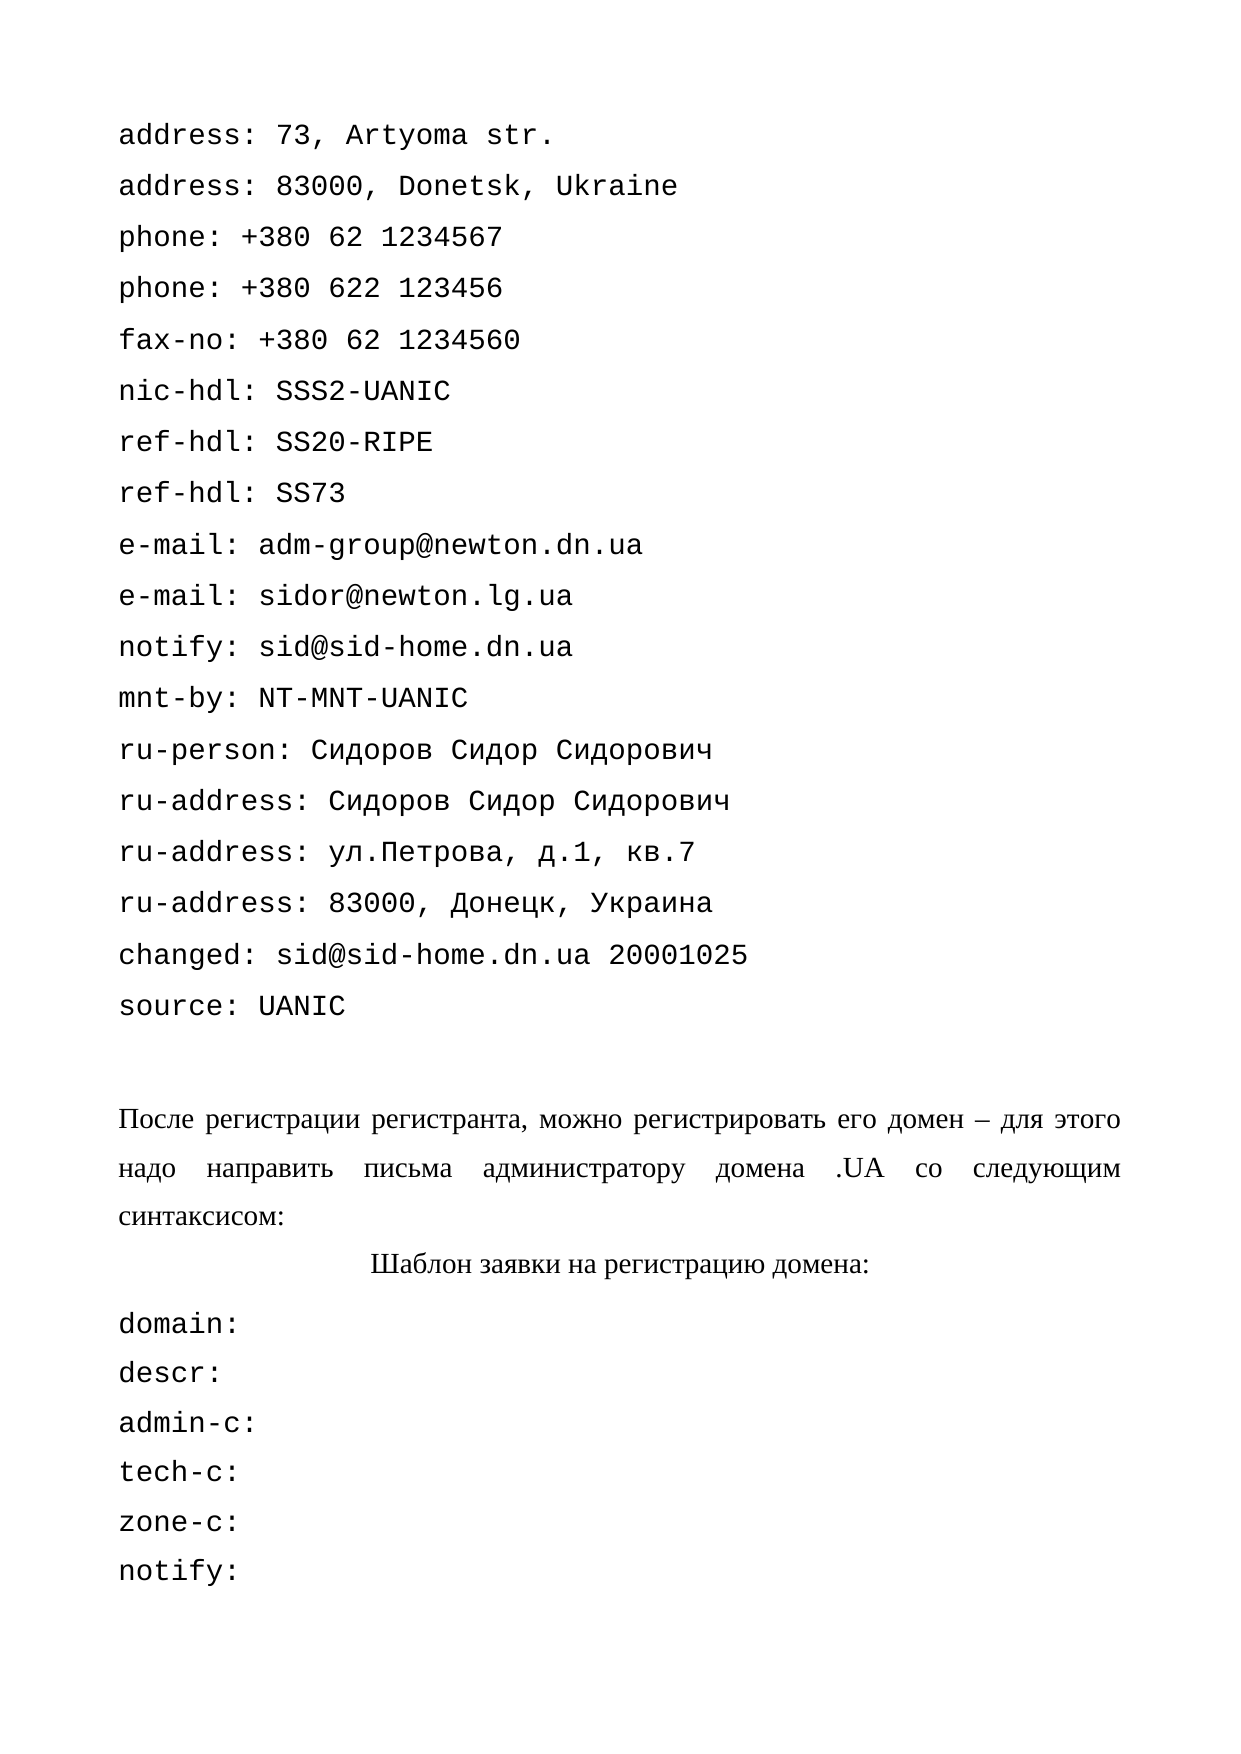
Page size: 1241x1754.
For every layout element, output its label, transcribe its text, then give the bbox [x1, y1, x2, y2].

text domain: descr: admin-c: tech-c: zone-c: notify: [118, 1309, 1122, 1589]
text address: 73, Artyoma str. address: 83000, Donetsk, Ukraine phone: +380 62 1234567 phone: +380 622 123456 fax-no: +380 62 1234560 nic-hdl: SSS2-UANIC ref-hdl: SS20-RIPE ref-hdl: SS73 e-mail: adm-group@newton.dn.ua e-mail: sidor@newton.lg.ua notify: sid@sid-home.dn.ua mnt-by: NT-MNT-UANIC ru-person: Сидоров Сидор Сидорович ru-address: Сидоров Сидор Сидорович ru-address: ул.Петрова, д.1, кв.7 ru-address: 83000, Донецк, Украина changed: sid@sid-home.dn.ua 20001025 source: UANIC [118, 118, 1122, 1024]
text Шаблон заявки на регистрацию домена: [118, 1248, 1122, 1280]
text После регистрации регистранта, можно регистрировать его домен – для этого надо направить письма администратору домена .UA со следующим синтаксисом: [118, 1102, 1122, 1232]
